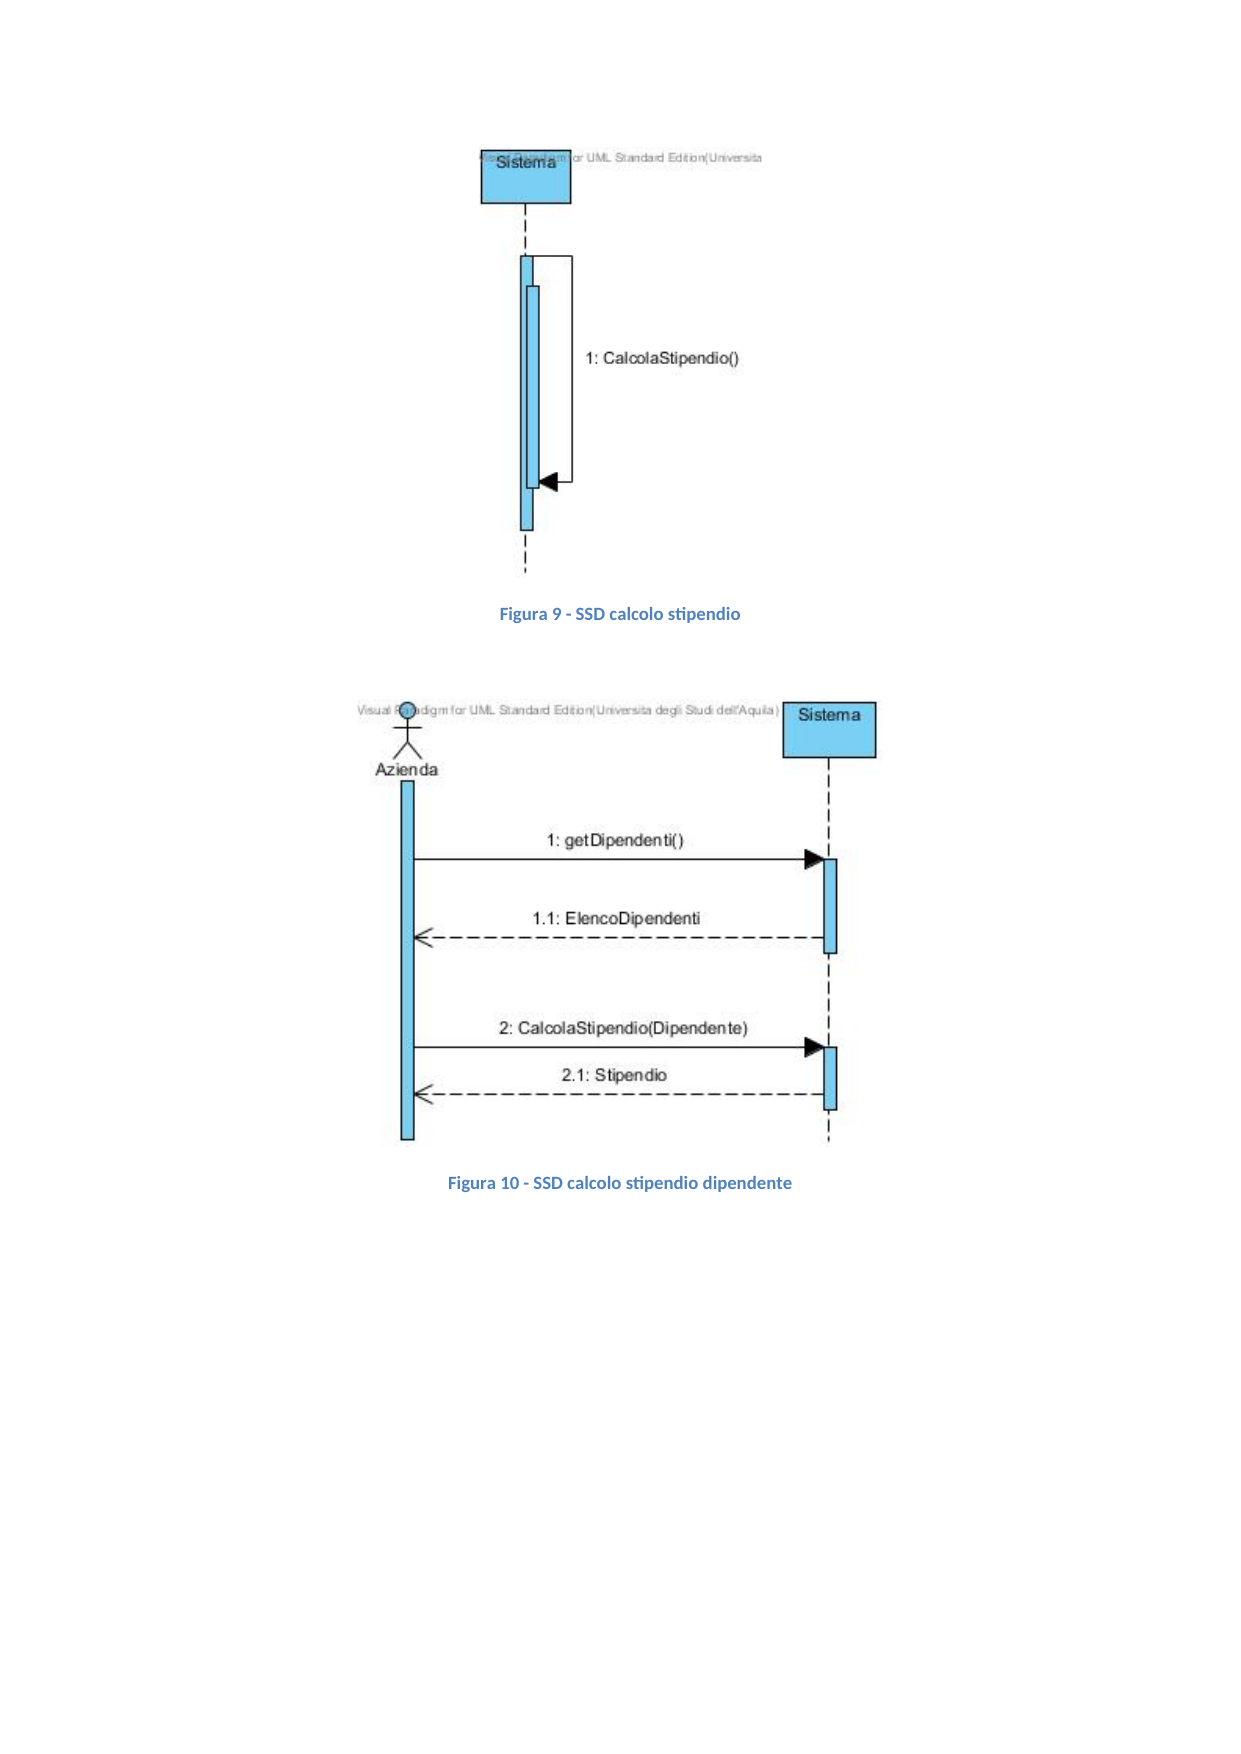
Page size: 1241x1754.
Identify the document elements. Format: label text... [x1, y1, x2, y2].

text Figura 9 - SSD calcolo stipendio [118, 603, 1122, 626]
text Figura 10 - SSD calcolo stipendio dipendente [118, 1171, 1122, 1194]
